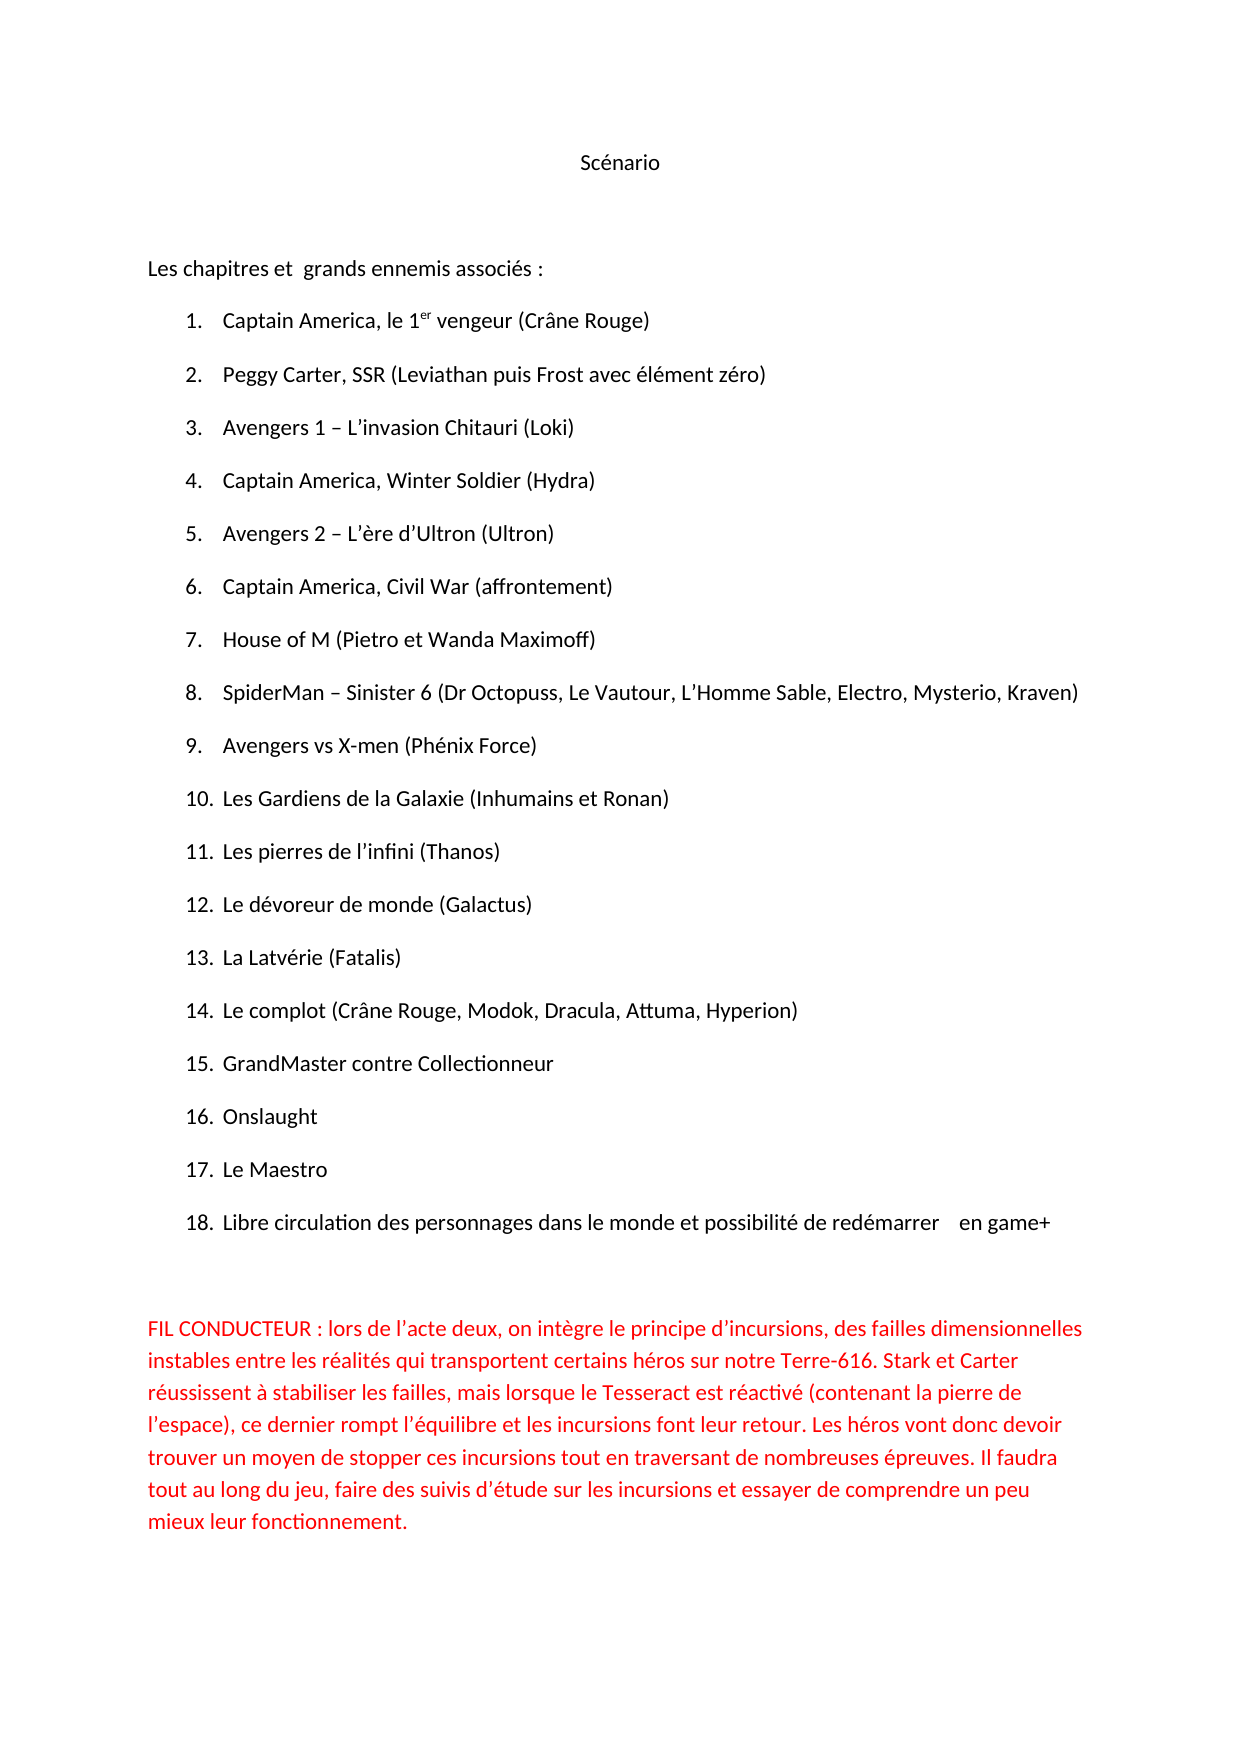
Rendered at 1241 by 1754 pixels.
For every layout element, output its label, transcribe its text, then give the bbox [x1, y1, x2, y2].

list GrandMaster contre Collectionneur [185, 1049, 1093, 1077]
list Libre circulation des personnages dans le monde et possibilité de redémarrer en game+ [185, 1208, 1093, 1236]
list Onslaught [185, 1102, 1093, 1130]
text FIL CONDUCTEUR : lors de l’acte deux, on intègre le principe d’incursions, des failles dimensionnelles instables entre les réalités qui transportent certains héros sur notre Terre-616. Stark et Carter réussissent à stabiliser les failles, mais lorsque le Tesseract est réactivé (contenant la pierre de l’espace), ce dernier rompt l’équilibre et les incursions font leur retour. Les héros vont donc devoir trouver un moyen de stopper ces incursions tout en traversant de nombreuses épreuves. Il faudra tout au long du jeu, faire des suivis d’étude sur les incursions et essayer de comprendre un peu mieux leur fonctionnement. [148, 1314, 1093, 1535]
list Les Gardiens de la Galaxie (Inhumains et Ronan) [185, 784, 1093, 812]
text Les chapitres et grands ennemis associés : [148, 254, 1093, 282]
list Les pierres de l’infini (Thanos) [185, 837, 1093, 865]
list Captain America, le 1er vengeur (Crâne Rouge) [185, 307, 1093, 335]
list Peggy Carter, SSR (Leviathan puis Frost avec élément zéro) [185, 360, 1093, 388]
list House of M (Pietro et Wanda Maximoff) [185, 625, 1093, 653]
list Captain America, Civil War (affrontement) [185, 572, 1093, 600]
list Le Maestro [185, 1155, 1093, 1183]
list Avengers 1 – L’invasion Chitauri (Loki) [185, 413, 1093, 441]
list Captain America, Winter Soldier (Hydra) [185, 466, 1093, 494]
list SpiderMan – Sinister 6 (Dr Octopuss, Le Vautour, L’Homme Sable, Electro, Mysterio, Kraven) [185, 678, 1093, 706]
list Le dévoreur de monde (Galactus) [185, 890, 1093, 918]
list La Latvérie (Fatalis) [185, 943, 1093, 971]
list Le complot (Crâne Rouge, Modok, Dracula, Attuma, Hyperion) [185, 996, 1093, 1024]
list Avengers vs X-men (Phénix Force) [185, 731, 1093, 759]
list Avengers 2 – L’ère d’Ultron (Ultron) [185, 519, 1093, 547]
text Scénario [148, 148, 1093, 176]
